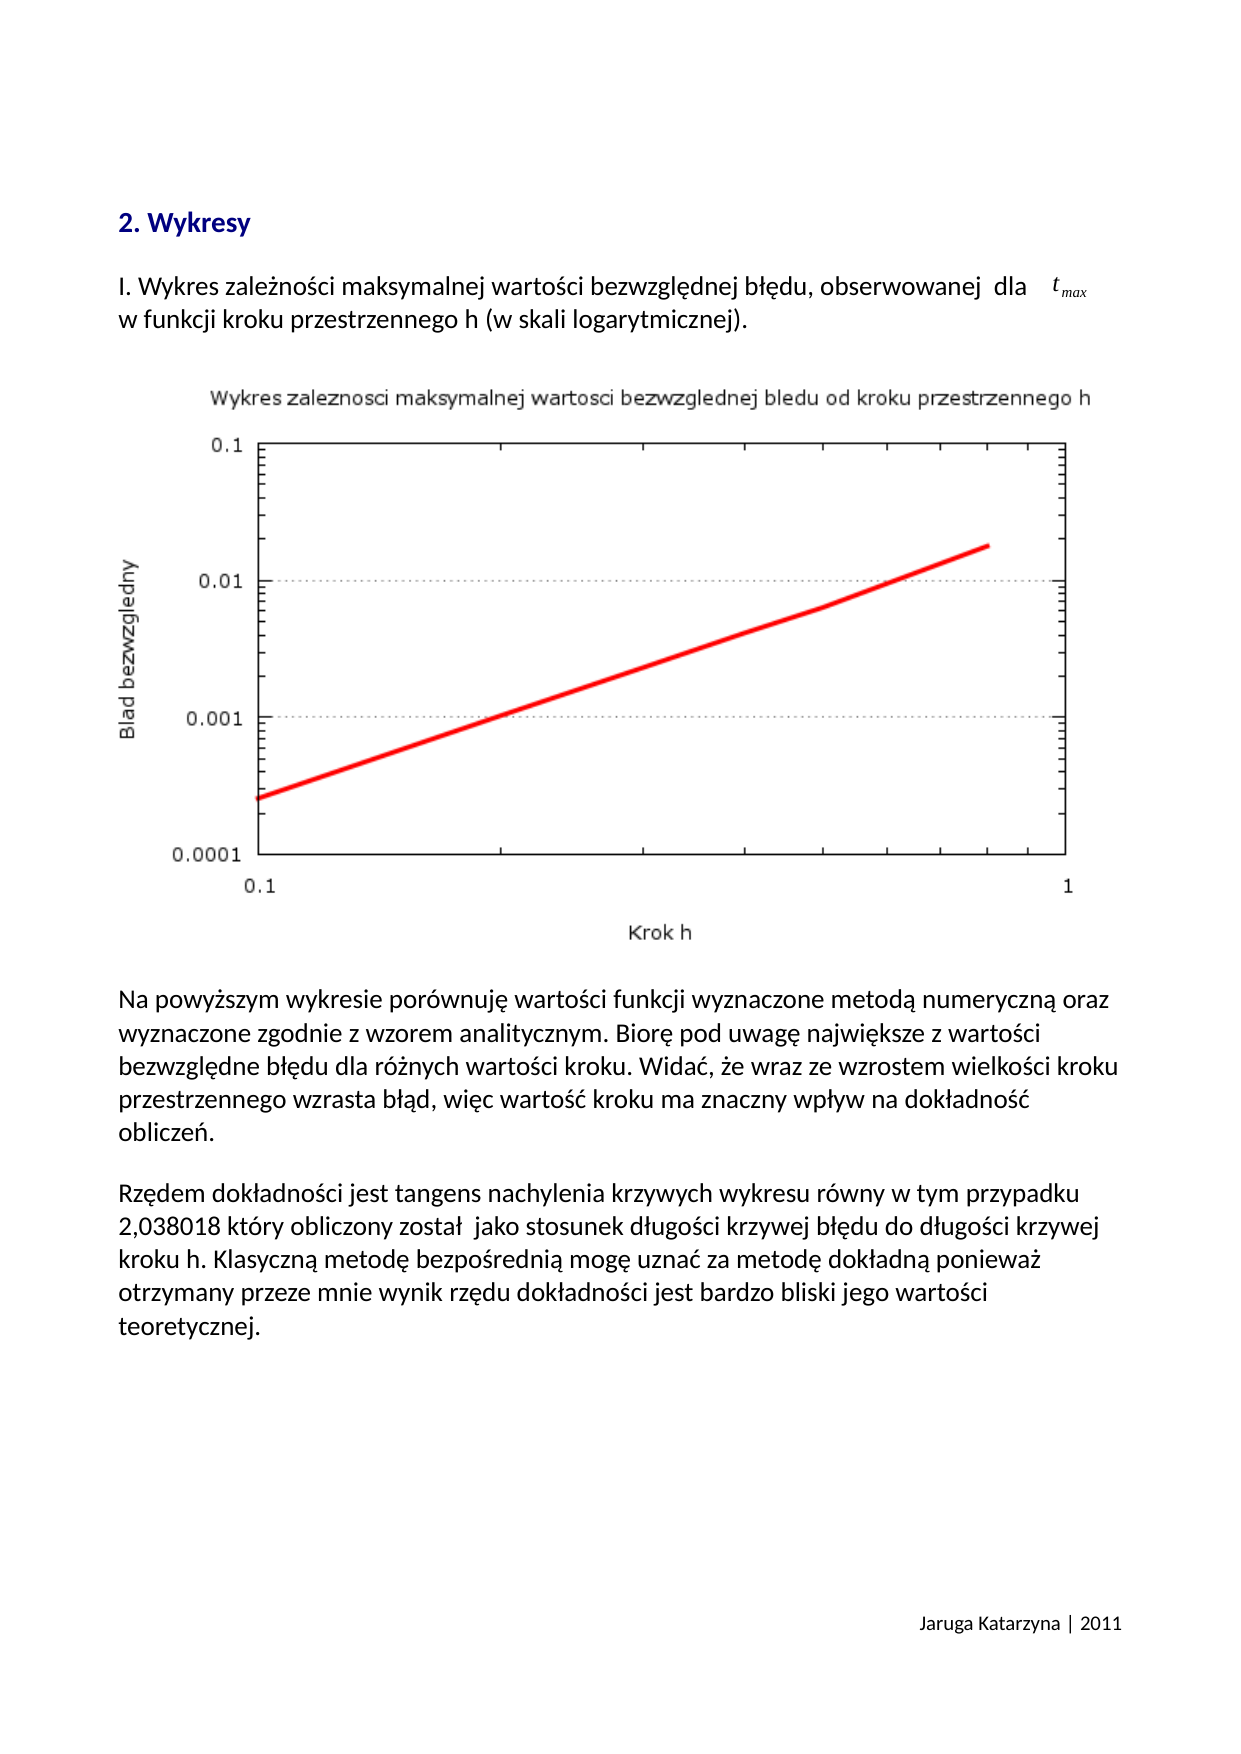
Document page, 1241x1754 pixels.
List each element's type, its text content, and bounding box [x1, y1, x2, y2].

text I. Wykres zależności maksymalnej wartości bezwzględnej błędu, obserwowanej dla w funkcji kroku przestrzennego h (w skali logarytmicznej). [118, 269, 1122, 983]
picture [103, 349, 1104, 954]
text Na powyższym wykresie porównuję wartości funkcji wyznaczone metodą numeryczną oraz wyznaczone zgodnie z wzorem analitycznym. Biorę pod uwagę największe z wartości bezwzględne błędu dla różnych wartości kroku. Widać, że wraz ze wzrostem wielkości kroku przestrzennego wzrasta błąd, więc wartość kroku ma znaczny wpływ na dokładność obliczeń. [118, 983, 1122, 1177]
text 2. Wykresy [118, 204, 1122, 240]
text Rzędem dokładności jest tangens nachylenia krzywych wykresu równy w tym przypadku 2,038018 który obliczony został jako stosunek długości krzywej błędu do długości krzywej kroku h. Klasyczną metodę bezpośrednią mogę uznać za metodę dokładną ponieważ otrzymany przeze mnie wynik rzędu dokładności jest bardzo bliski jego wartości teoretycznej. [118, 1177, 1122, 1342]
